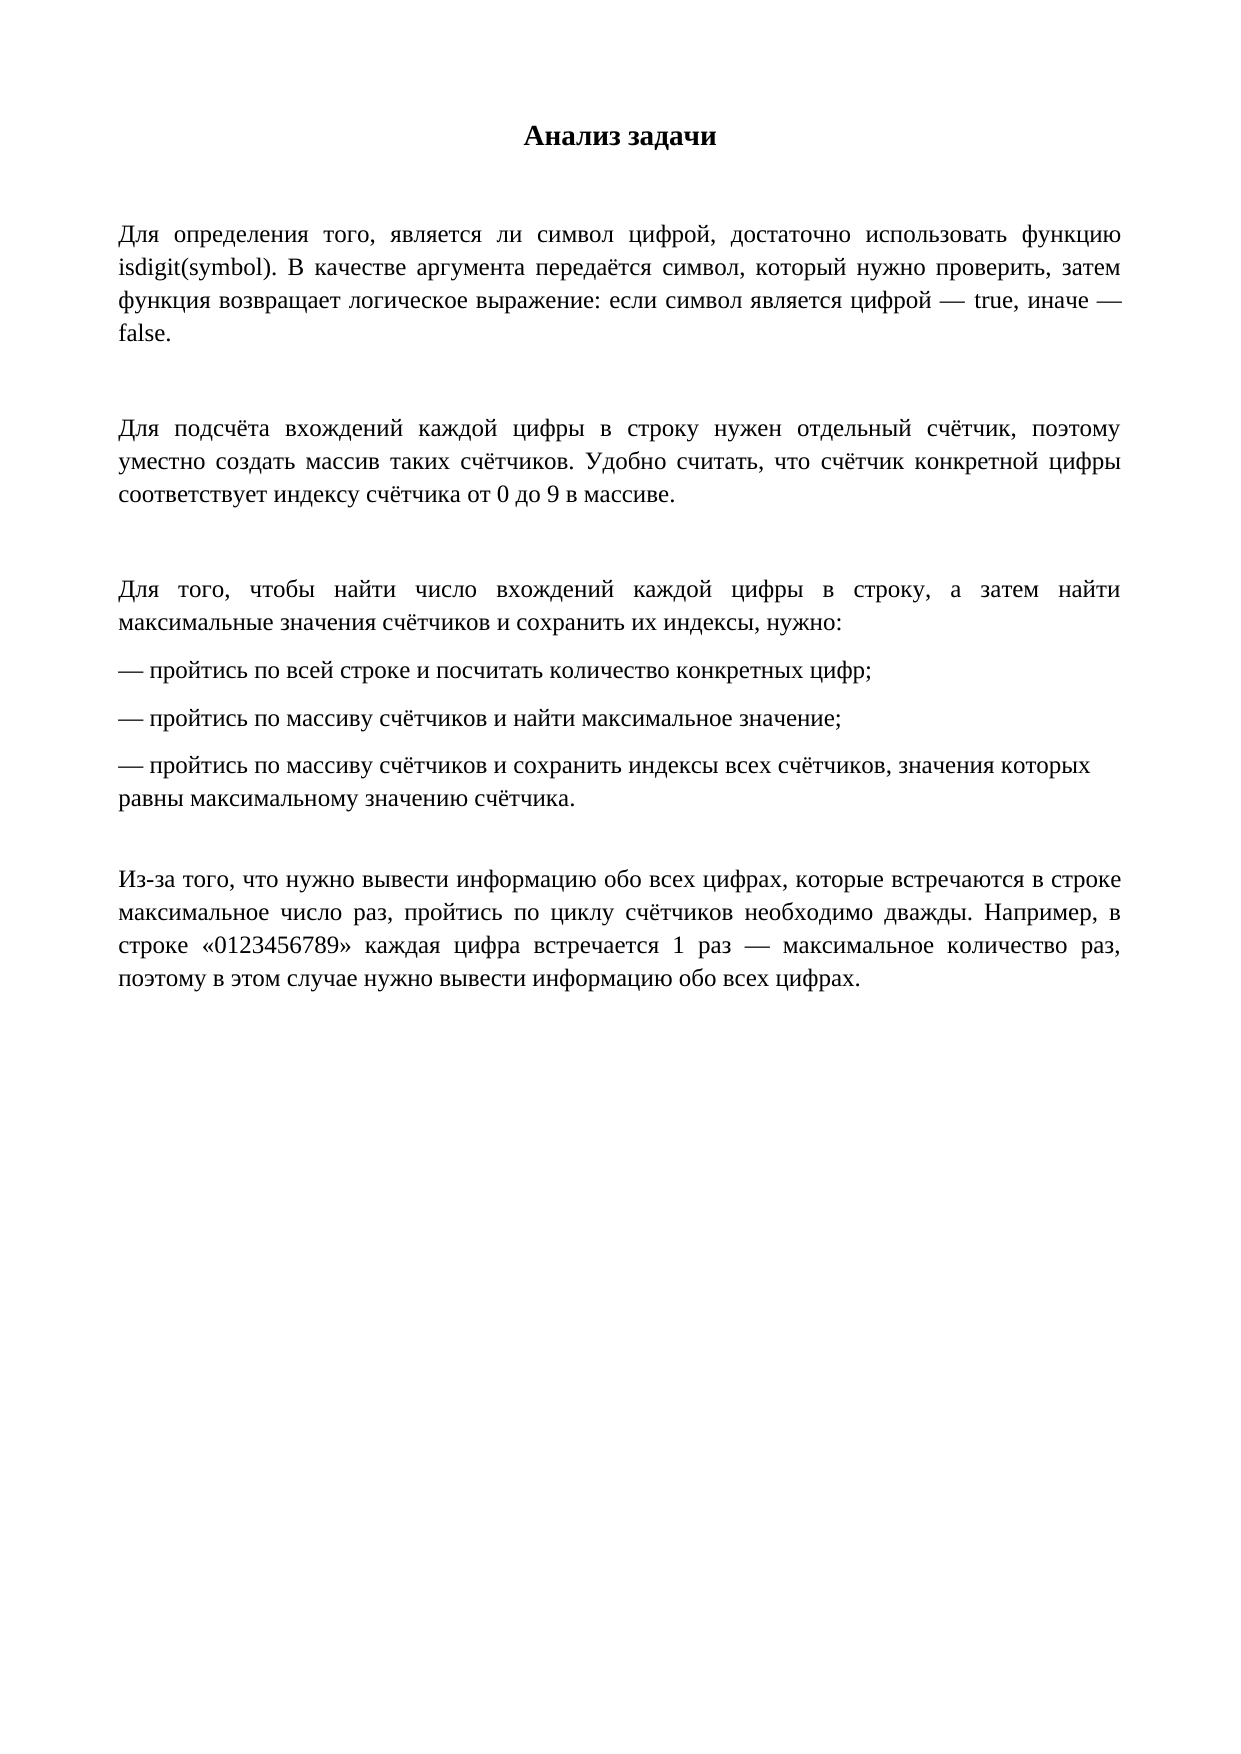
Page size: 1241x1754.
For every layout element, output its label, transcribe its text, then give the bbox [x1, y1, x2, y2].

text — пройтись по всей строке и посчитать количество конкретных цифр; [118, 655, 1122, 684]
text Для подсчёта вхождений каждой цифры в строку нужен отдельный счётчик, поэтому уместно создать массив таких счётчиков. Удобно считать, что счётчик конкретной цифры соответствует индексу счётчика от 0 до 9 в массиве. [118, 413, 1122, 508]
text Анализ задачи [118, 118, 1122, 152]
text Для того, чтобы найти число вхождений каждой цифры в строку, а затем найти максимальные значения счётчиков и сохранить их индексы, нужно: [118, 574, 1122, 636]
text Из-за того, что нужно вывести информацию обо всех цифрах, которые встречаются в строке максимальное число раз, пройтись по циклу счётчиков необходимо дважды. Например, в строке «0123456789» каждая цифра встречается 1 раз — максимальное количество раз, поэтому в этом случае нужно вывести информацию обо всех цифрах. [118, 831, 1122, 992]
text Для определения того, является ли символ цифрой, достаточно использовать функцию isdigit(symbol). В качестве аргумента передаётся символ, который нужно проверить, затем функция возвращает логическое выражение: если символ является цифрой — true, иначе — false. [118, 219, 1122, 347]
text — пройтись по массиву счётчиков и сохранить индексы всех счётчиков, значения которых равны максимальному значению счётчика. [118, 750, 1122, 812]
text — пройтись по массиву счётчиков и найти максимальное значение; [118, 703, 1122, 731]
